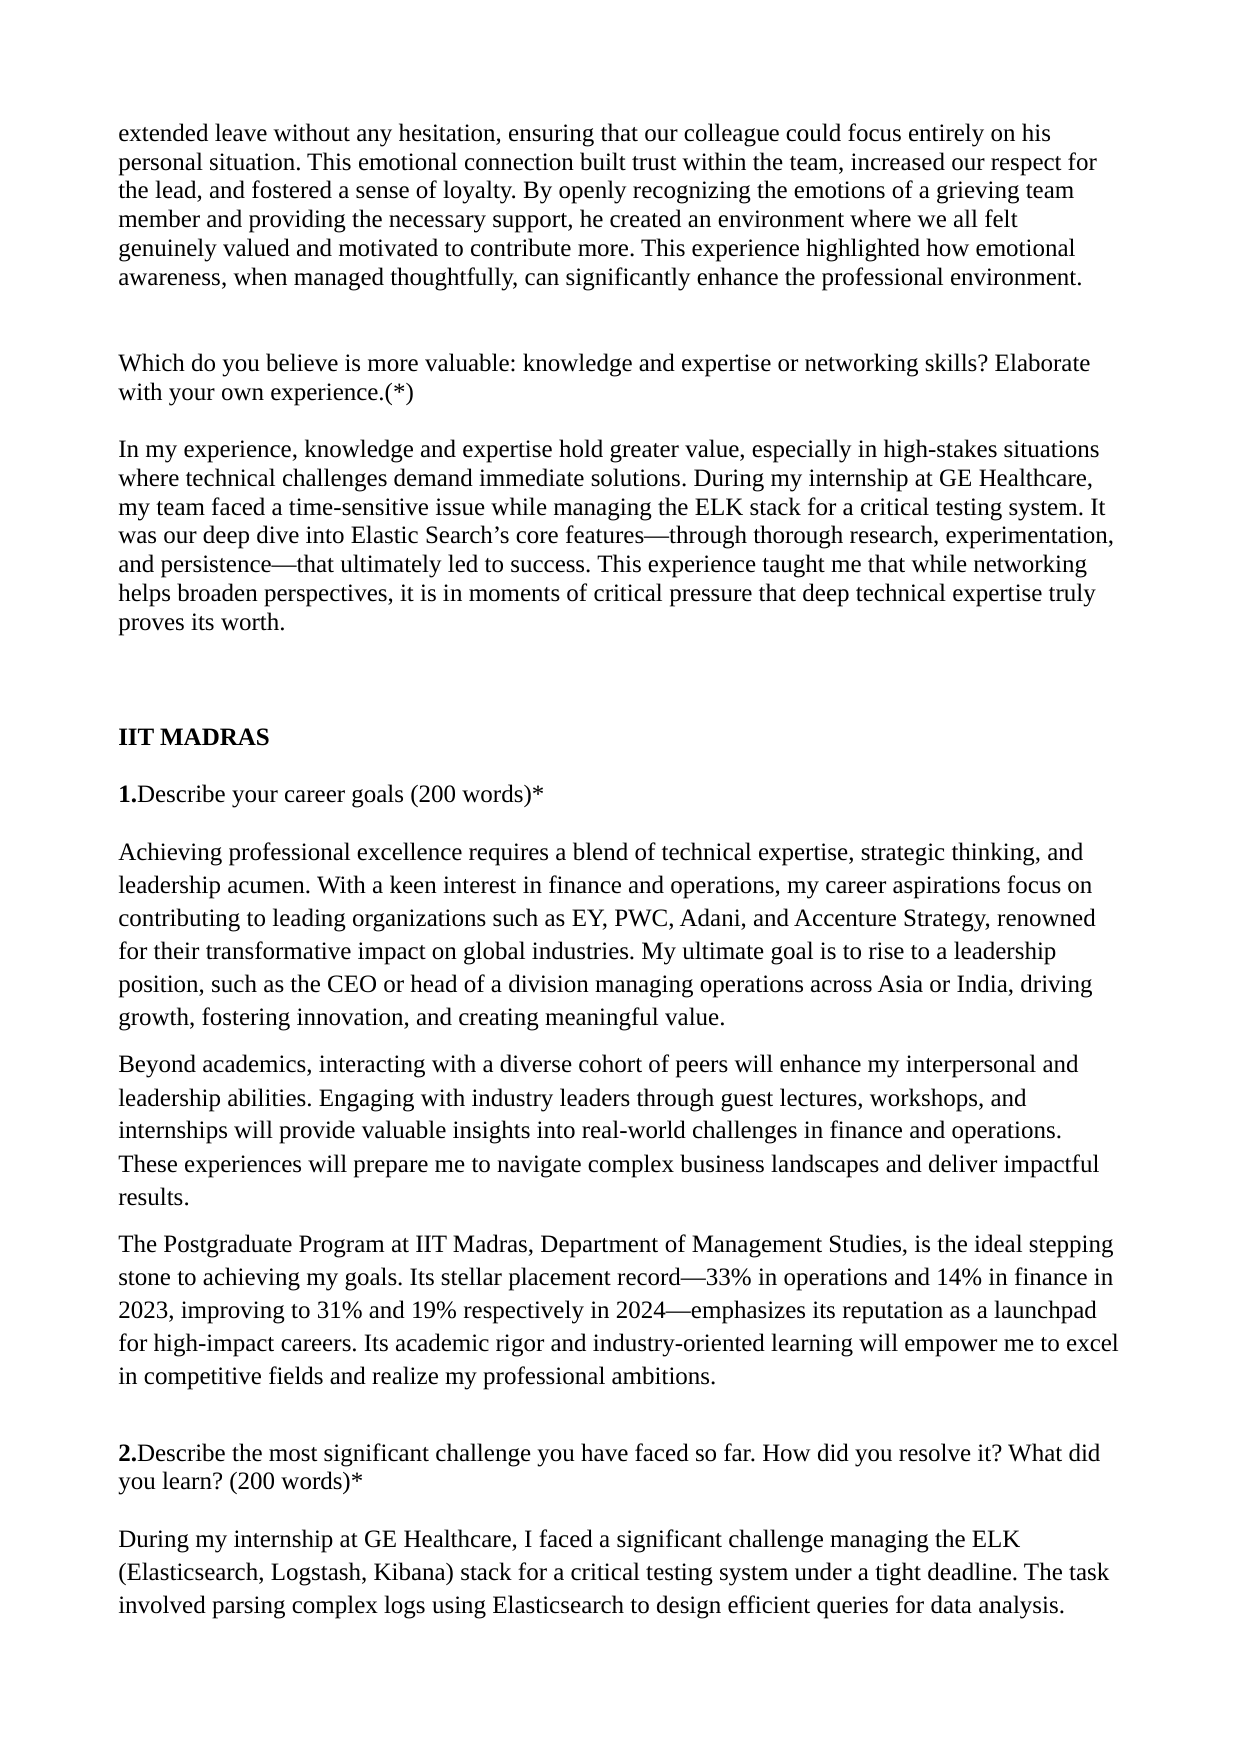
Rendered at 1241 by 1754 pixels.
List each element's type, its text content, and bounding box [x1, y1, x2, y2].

text extended leave without any hesitation, ensuring that our colleague could focus entirely on his personal situation. This emotional connection built trust within the team, increased our respect for the lead, and fostered a sense of loyalty. By openly recognizing the emotions of a grieving team member and providing the necessary support, he created an environment where we all felt genuinely valued and motivated to contribute more. This experience highlighted how emotional awareness, when managed thoughtfully, can significantly enhance the professional environment. [118, 118, 1122, 291]
text IIT MADRAS [118, 722, 1122, 751]
text In my experience, knowledge and expertise hold greater value, especially in high-stakes situations where technical challenges demand immediate solutions. During my internship at GE Healthcare, my team faced a time-sensitive issue while managing the ELK stack for a critical testing system. It was our deep dive into Elastic Search’s core features—through thorough research, experimentation, and persistence—that ultimately led to success. This experience taught me that while networking helps broaden perspectives, it is in moments of critical pressure that deep technical expertise truly proves its worth. [118, 434, 1122, 636]
text Achieving professional excellence requires a blend of technical expertise, strategic thinking, and leadership acumen. With a keen interest in finance and operations, my career aspirations focus on contributing to leading organizations such as EY, PWC, Adani, and Accenture Strategy, renowned for their transformative impact on global industries. My ultimate goal is to rise to a leadership position, such as the CEO or head of a division managing operations across Asia or India, driving growth, fostering innovation, and creating meaningful value. [118, 837, 1122, 1031]
text The Postgraduate Program at IIT Madras, Department of Management Studies, is the ideal stepping stone to achieving my goals. Its stellar placement record—33% in operations and 14% in finance in 2023, improving to 31% and 19% respectively in 2024—emphasizes its reputation as a launchpad for high-impact careers. Its academic rigor and industry-oriented learning will empower me to excel in competitive fields and realize my professional ambitions. [118, 1229, 1122, 1390]
text 2.Describe the most significant challenge you have faced so far. How did you resolve it? What did you learn? (200 words)* [118, 1438, 1122, 1495]
text During my internship at GE Healthcare, I faced a significant challenge managing the ELK (Elasticsearch, Logstash, Kibana) stack for a critical testing system under a tight deadline. The task involved parsing complex logs using Elasticsearch to design efficient queries for data analysis. [118, 1524, 1122, 1619]
text 1.Describe your career goals (200 words)* [118, 779, 1122, 808]
text Beyond academics, interacting with a diverse cohort of peers will enhance my interpersonal and leadership abilities. Engaging with industry leaders through guest lectures, workshops, and internships will provide valuable insights into real-world challenges in finance and operations. These experiences will prepare me to navigate complex business landscapes and deliver impactful results. [118, 1049, 1122, 1210]
text Which do you believe is more valuable: knowledge and expertise or networking skills? Elaborate with your own experience.(*) [118, 348, 1122, 406]
